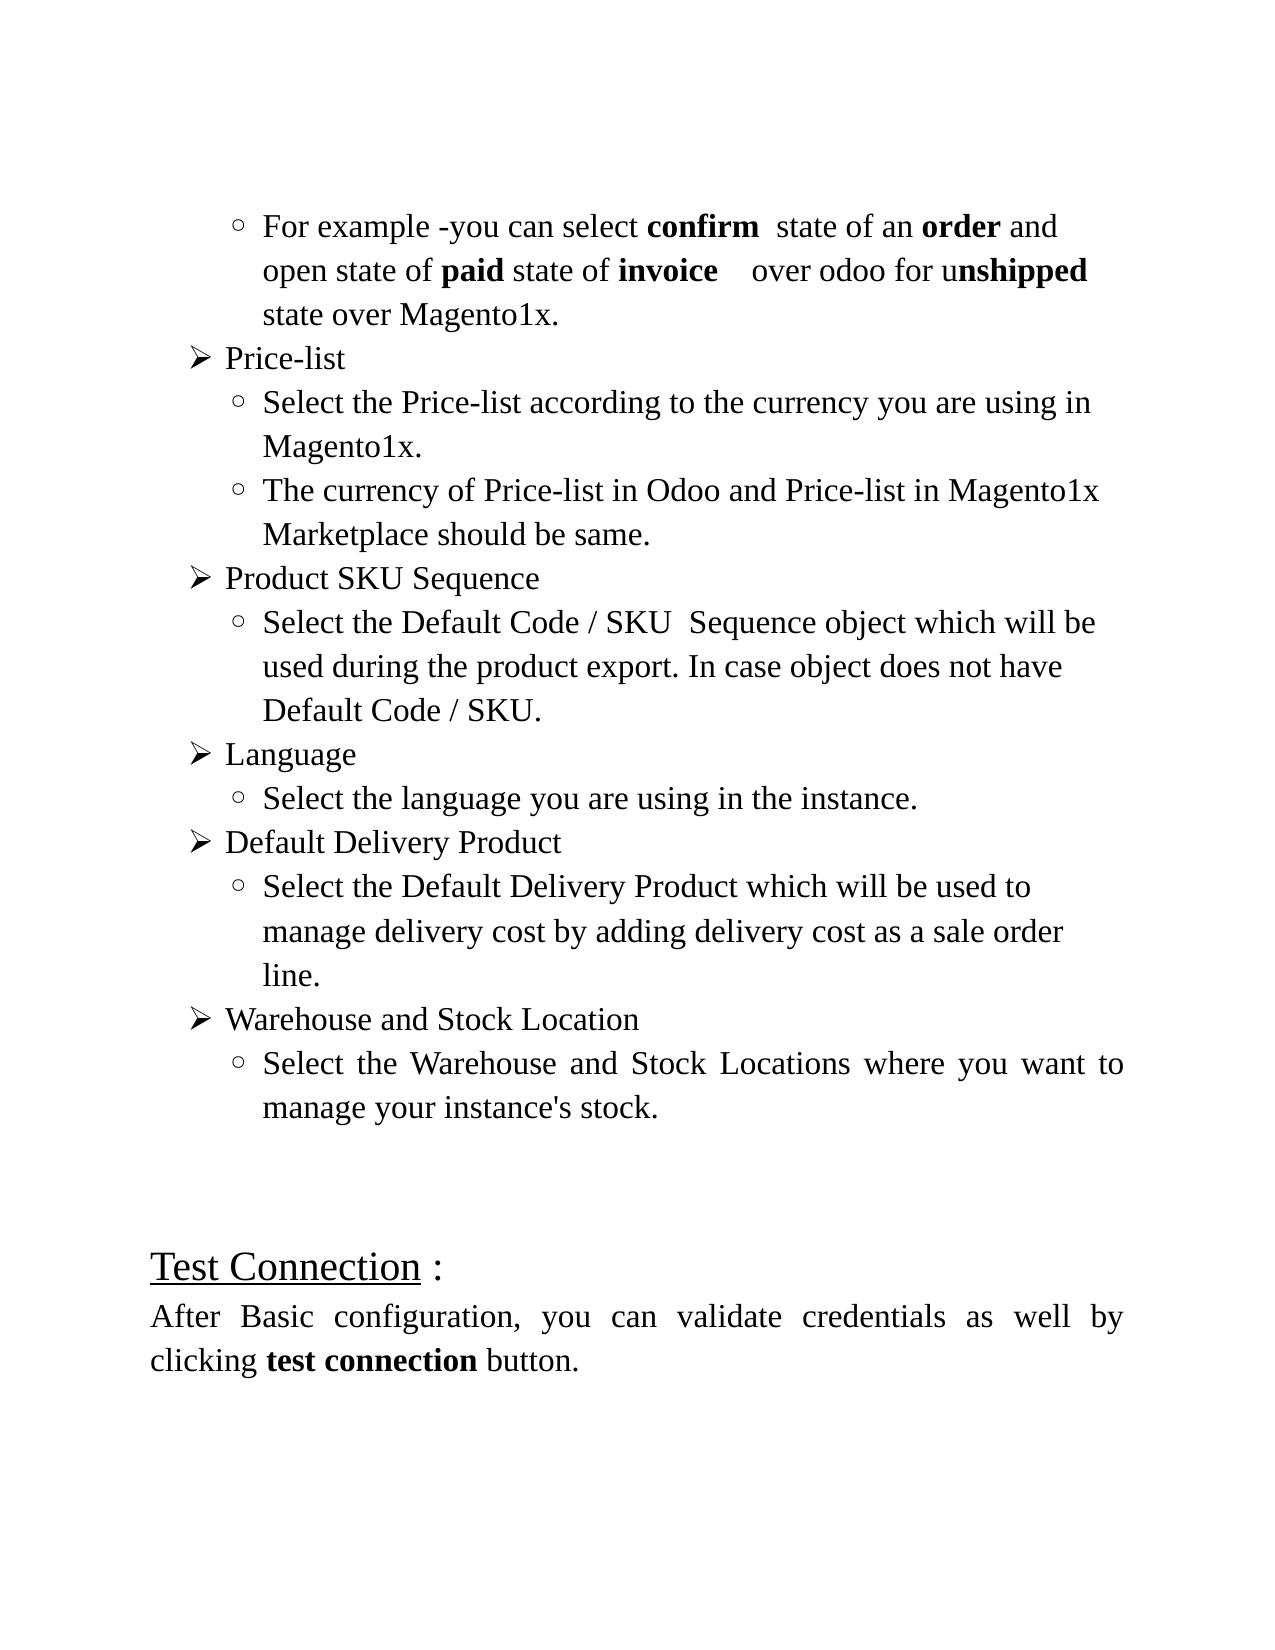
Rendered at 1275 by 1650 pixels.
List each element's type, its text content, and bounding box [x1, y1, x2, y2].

list Select the Warehouse and Stock Locations where you want to manage your instance's stock. [225, 1043, 1125, 1125]
list The currency of Price-list in Odoo and Price-list in Magento1x Marketplace should be same. [225, 470, 1125, 553]
text After Basic configuration, you can validate credentials as well by clicking test connection button. [150, 1296, 1125, 1379]
list Default Delivery Product [187, 823, 1125, 861]
list Select the Price-list according to the currency you are using in Magento1x. [225, 382, 1125, 464]
list Select the Default Code / SKU Sequence object which will be used during the product export. In case object does not have Default Code / SKU. [225, 602, 1125, 729]
list Select the language you are using in the instance. [225, 779, 1125, 817]
text Test Connection : [150, 1241, 1125, 1289]
list Price-list [187, 338, 1125, 376]
list Language [187, 734, 1125, 773]
list Warehouse and Stock Location [187, 999, 1125, 1037]
list Select the Default Delivery Product which will be used to manage delivery cost by adding delivery cost as a sale order line. [225, 867, 1125, 993]
list For example -you can select confirm state of an order and open state of paid state of invoice over odoo for unshipped state over Magento1x. [225, 206, 1125, 332]
list Product SKU Sequence [187, 558, 1125, 597]
